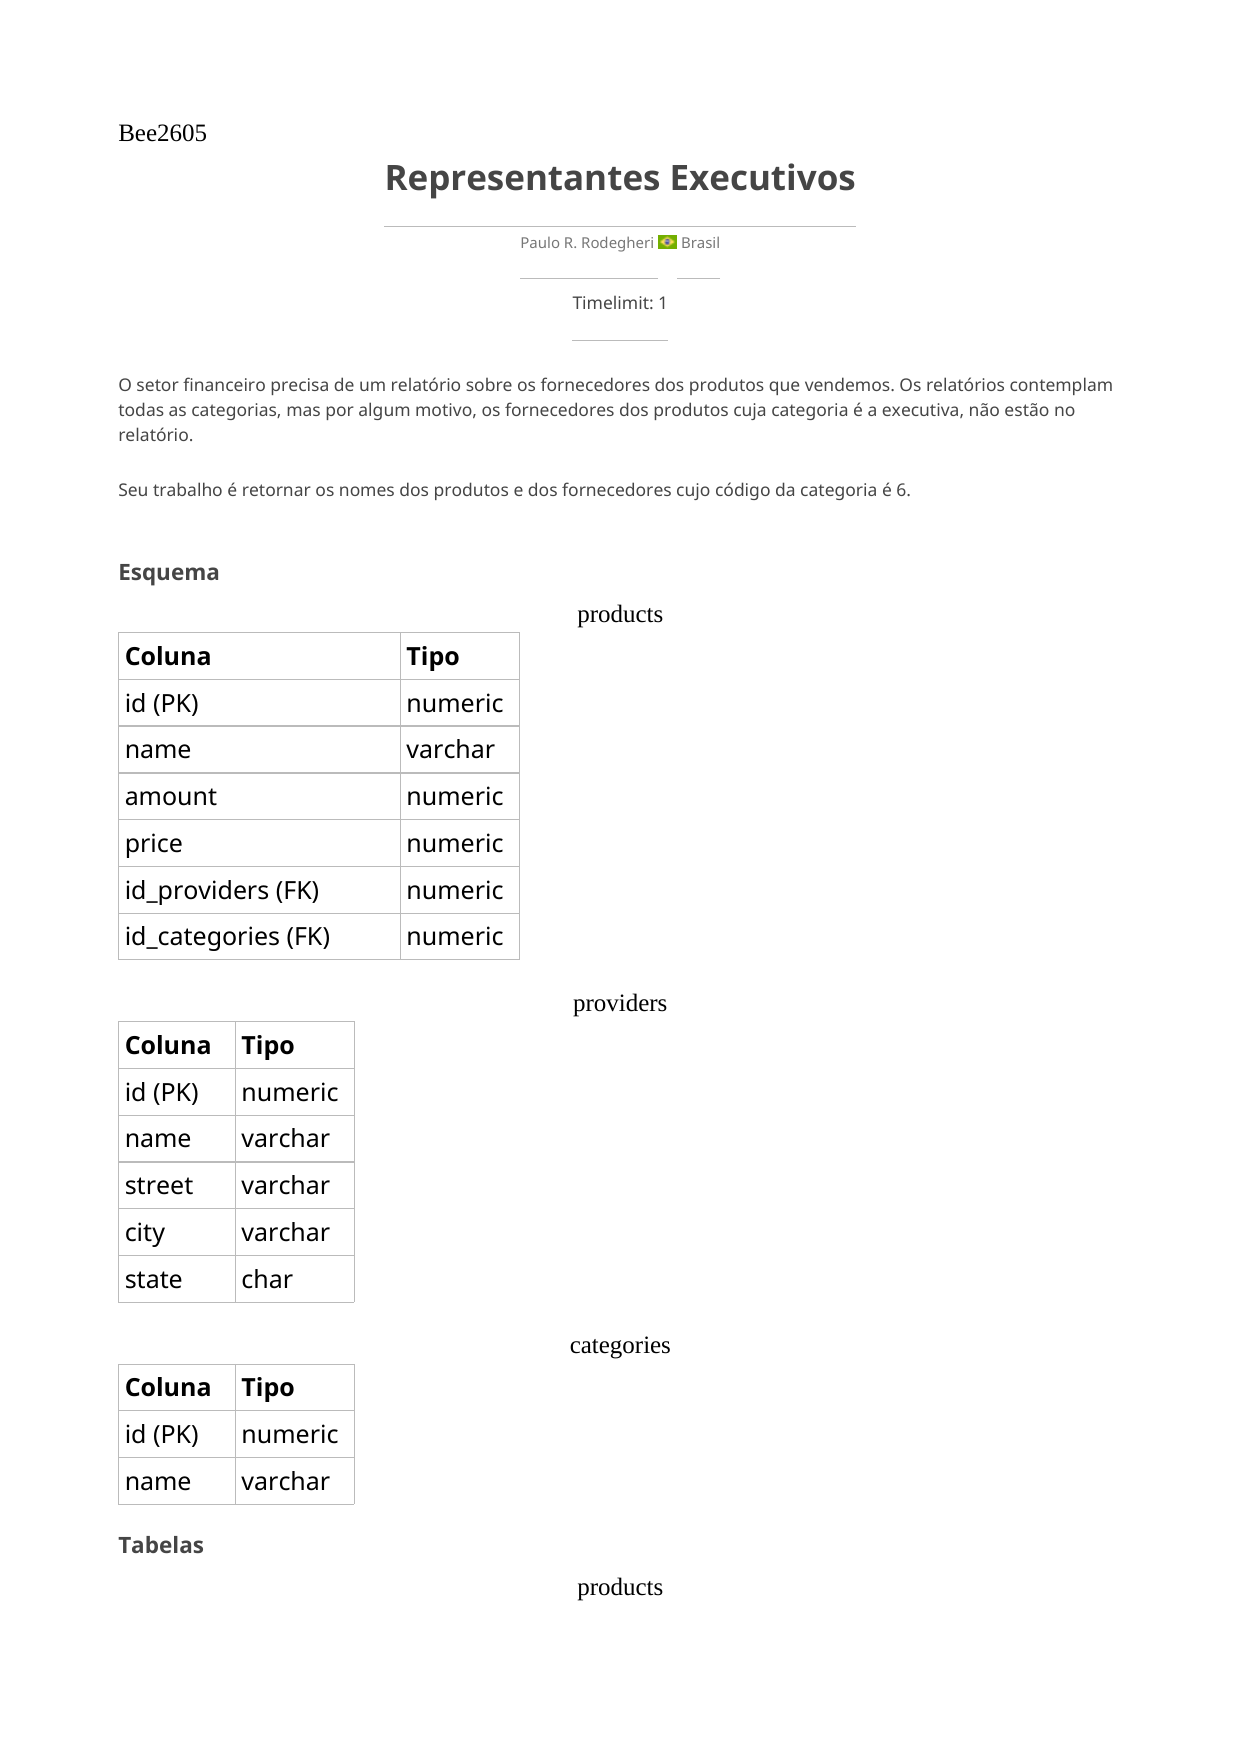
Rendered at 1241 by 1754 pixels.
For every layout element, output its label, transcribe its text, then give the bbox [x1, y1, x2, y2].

text Timelimit: 1 [118, 291, 1122, 340]
table_cell numeric [401, 820, 519, 866]
subtitle Representantes Executivos [118, 153, 1122, 226]
table_cell name [119, 1458, 235, 1504]
text products [118, 599, 1122, 628]
text categories [118, 1331, 1122, 1359]
table_cell numeric [401, 680, 519, 725]
table_cell id (PK) [119, 1411, 235, 1457]
table_header Tipo [401, 633, 519, 679]
table_cell numeric [236, 1069, 354, 1115]
text providers [118, 988, 1122, 1017]
table_cell varchar [236, 1209, 354, 1255]
table_cell name [119, 1116, 235, 1161]
table_cell numeric [236, 1411, 354, 1457]
table_cell amount [119, 774, 400, 819]
table_cell varchar [236, 1116, 354, 1161]
table_cell id_categories (FK) [119, 914, 400, 959]
table_header Coluna [119, 1022, 235, 1068]
text products [118, 1572, 1122, 1601]
table_cell numeric [401, 867, 519, 913]
text Seu trabalho é retornar os nomes dos produtos e dos fornecedores cujo código da categoria é 6. [118, 476, 1122, 501]
table_cell id_providers (FK) [119, 867, 400, 913]
table_cell state [119, 1256, 235, 1302]
table_cell numeric [401, 774, 519, 819]
table_cell street [119, 1163, 235, 1208]
table_cell id (PK) [119, 680, 400, 725]
subtitle Esquema [118, 556, 1122, 587]
table_cell char [236, 1256, 354, 1302]
table_cell varchar [236, 1163, 354, 1208]
table_cell price [119, 820, 400, 866]
table_cell varchar [401, 727, 519, 772]
text Bee2605 [118, 118, 1122, 147]
subtitle Tabelas [118, 1529, 1122, 1559]
table_header Tipo [236, 1022, 354, 1068]
table_header Coluna [119, 1365, 235, 1410]
picture [658, 235, 677, 249]
table_header Tipo [236, 1365, 354, 1410]
table_header Coluna [119, 633, 400, 679]
text Paulo R. Rodegheri Brasil [118, 232, 1122, 278]
table_cell name [119, 727, 400, 772]
table_cell varchar [236, 1458, 354, 1504]
text O setor financeiro precisa de um relatório sobre os fornecedores dos produtos que vendemos. Os relatórios contemplam todas as categorias, mas por algum motivo, os fornecedores dos produtos cuja categoria é a executiva, não estão no relatório. [118, 372, 1122, 447]
table_cell id (PK) [119, 1069, 235, 1115]
table_cell city [119, 1209, 235, 1255]
table_cell numeric [401, 914, 519, 959]
